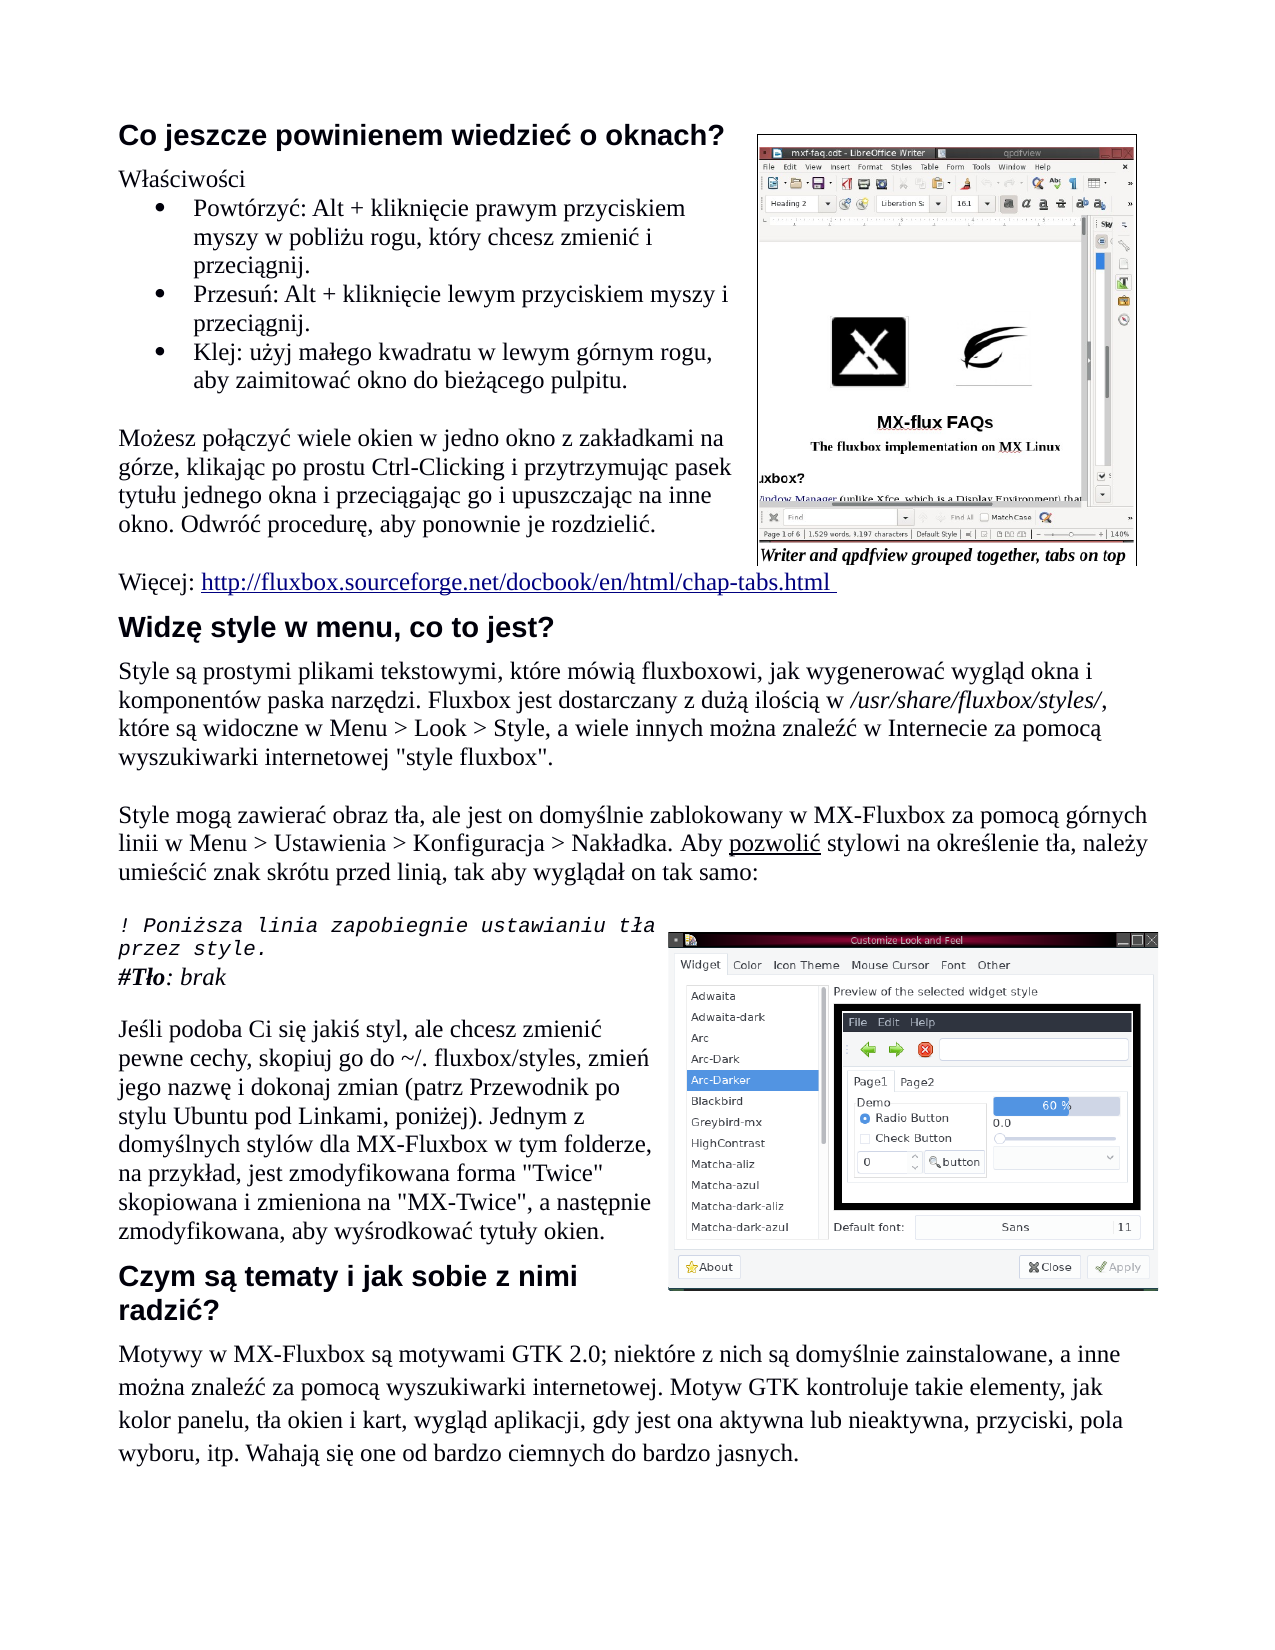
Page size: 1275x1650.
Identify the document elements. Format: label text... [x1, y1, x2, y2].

list Powtórzyć: Alt + kliknięcie prawym przyciskiem myszy w pobliżu rogu, który chcesz zmienić i przeciągnij. [156, 193, 741, 279]
text Jeśli podoba Ci się jakiś styl, ale chcesz zmienić pewne cechy, skopiuj go do ~/. fluxbox/styles, zmień jego nazwę i dokonaj zmian (patrz Przewodnik po stylu Ubuntu pod Linkami, poniżej). Jednym z domyślnych stylów dla MX-Fluxbox w tym folderze, na przykład, jest zmodyfikowana forma "Twice" skopiowana i zmieniona na "MX-Twice", a następnie zmodyfikowana, aby wyśrodkować tytuły okien. [118, 1014, 668, 1244]
subtitle Widzę style w menu, co to jest? [118, 610, 1157, 643]
list Przesuń: Alt + kliknięcie lewym przyciskiem myszy i przeciągnij. [156, 279, 741, 337]
picture [668, 932, 1159, 1291]
picture [741, 103, 1150, 566]
text #Tło: brak [118, 962, 668, 991]
text Możesz połączyć wiele okien w jedno okno z zakładkami na górze, klikając po prostu Ctrl-Clicking i przytrzymując pasek tytułu jednego okna i przeciągając go i upuszczając na inne okno. Odwróć procedurę, aby ponownie je rozdzielić. [118, 423, 741, 538]
text ! Poniższa linia zapobiegnie ustawianiu tła przez style. [118, 915, 1157, 962]
text Style są prostymi plikami tekstowymi, które mówią fluxboxowi, jak wygenerować wygląd okna i komponentów paska narzędzi. Fluxbox jest dostarczany z dużą ilością w /usr/share/fluxbox/styles/, które są widoczne w Menu > Look > Style, a wiele innych można znaleźć w Internecie za pomocą wyszukiwarki internetowej "style fluxbox". [118, 656, 1157, 771]
subtitle Czym są tematy i jak sobie z nimi radzić? [118, 1259, 1157, 1326]
text Właściwości [118, 164, 741, 193]
text Więcej: http://fluxbox.sourceforge.net/docbook/en/html/chap-tabs.html [118, 567, 1157, 595]
list Klej: użyj małego kwadratu w lewym górnym rogu, aby zaimitować okno do bieżącego pulpitu. [156, 337, 741, 394]
subtitle Co jeszcze powinienem wiedzieć o oknach? [118, 118, 741, 152]
text Motywy w MX-Fluxbox są motywami GTK 2.0; niektóre z nich są domyślnie zainstalowane, a inne można znaleźć za pomocą wyszukiwarki internetowej. Motyw GTK kontroluje takie elementy, jak kolor panelu, tła okien i kart, wygląd aplikacji, gdy jest ona aktywna lub nieaktywna, przyciski, pola wyboru, itp. Wahają się one od bardzo ciemnych do bardzo jasnych. [118, 1339, 1157, 1466]
text Style mogą zawierać obraz tła, ale jest on domyślnie zablokowany w MX-Fluxbox za pomocą górnych linii w Menu > Ustawienia > Konfiguracja > Nakładka. Aby pozwolić stylowi na określenie tła, należy umieścić znak skrótu przed linią, tak aby wyglądał on tak samo: [118, 800, 1157, 886]
